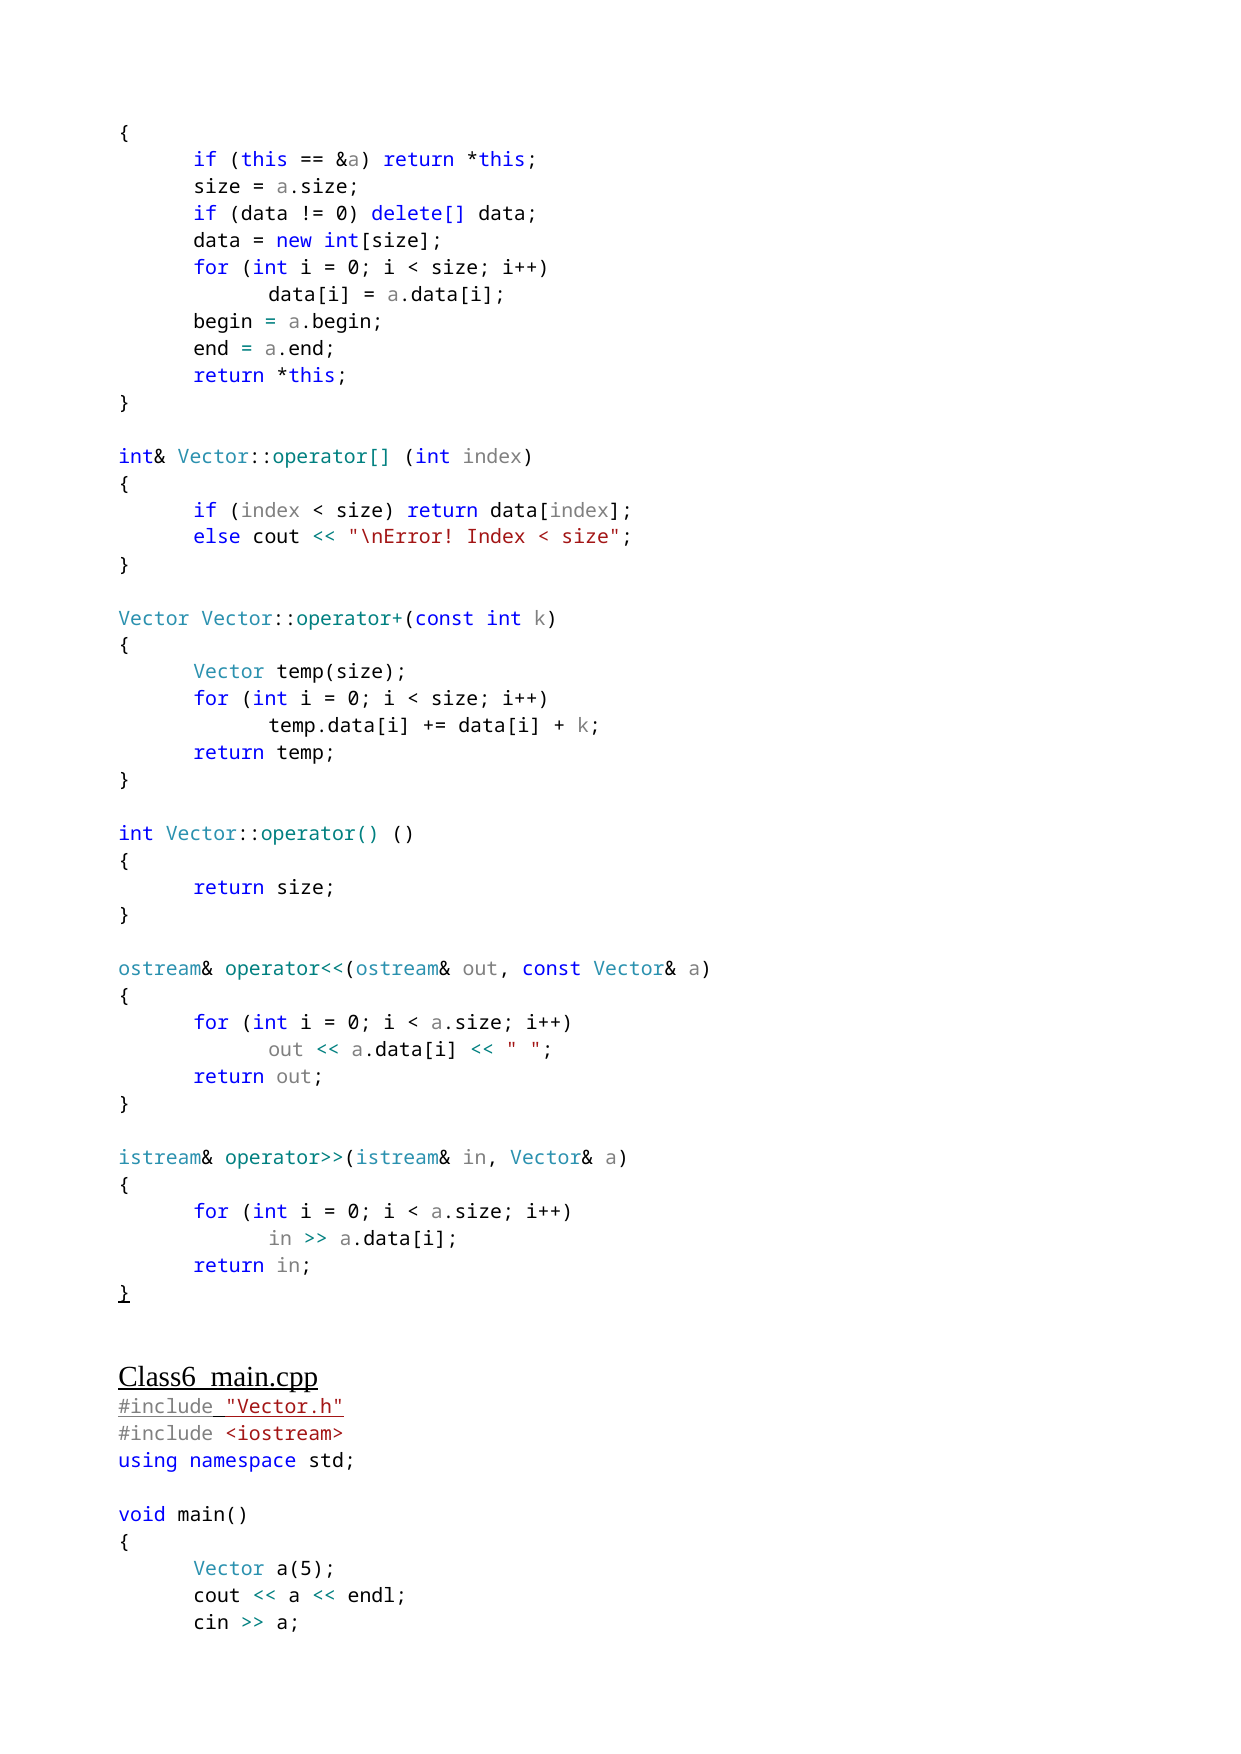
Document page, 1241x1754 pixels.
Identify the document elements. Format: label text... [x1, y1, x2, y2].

text data[i] = a.data[i]; [118, 280, 1122, 307]
text { [118, 469, 1122, 496]
text if (data != 0) delete[] data; [118, 199, 1122, 226]
text in >> a.data[i]; [118, 1224, 1122, 1251]
text for (int i = 0; i < a.size; i++) [118, 1008, 1122, 1035]
text { [118, 118, 1122, 145]
text } [118, 550, 1122, 577]
text Class6_main.cpp [118, 1359, 1122, 1393]
text Vector Vector::operator+(const int k) [118, 604, 1122, 631]
text for (int i = 0; i < size; i++) [118, 253, 1122, 280]
text using namespace std; [118, 1447, 1122, 1474]
text return size; [118, 873, 1122, 901]
text } [118, 766, 1122, 793]
text int Vector::operator() () [118, 819, 1122, 847]
text } [118, 901, 1122, 927]
text void main() [118, 1501, 1122, 1528]
text return *this; [118, 361, 1122, 388]
text ostream& operator<<(ostream& out, const Vector& a) [118, 954, 1122, 981]
text temp.data[i] += data[i] + k; [118, 712, 1122, 739]
text } [118, 1089, 1122, 1116]
text for (int i = 0; i < size; i++) [118, 685, 1122, 712]
text int& Vector::operator[] (int index) [118, 442, 1122, 469]
text } [118, 388, 1122, 415]
text if (this == &a) return *this; [118, 145, 1122, 172]
text return out; [118, 1062, 1122, 1089]
text { [118, 631, 1122, 658]
text size = a.size; [118, 172, 1122, 199]
text end = a.end; [118, 334, 1122, 361]
text Vector temp(size); [118, 658, 1122, 685]
text data = new int[size]; [118, 226, 1122, 253]
text cout << a << endl; [118, 1582, 1122, 1608]
text } [118, 1278, 1122, 1305]
text else cout << "\nError! Index < size"; [118, 523, 1122, 550]
text { [118, 981, 1122, 1008]
text #include "Vector.h" [118, 1393, 1122, 1420]
text #include <iostream> [118, 1420, 1122, 1447]
text out << a.data[i] << " "; [118, 1035, 1122, 1062]
text if (index < size) return data[index]; [118, 496, 1122, 523]
text return temp; [118, 739, 1122, 766]
text { [118, 847, 1122, 873]
text { [118, 1528, 1122, 1554]
text { [118, 1170, 1122, 1197]
text begin = a.begin; [118, 307, 1122, 334]
text Vector a(5); [118, 1554, 1122, 1582]
text for (int i = 0; i < a.size; i++) [118, 1197, 1122, 1224]
text istream& operator>>(istream& in, Vector& a) [118, 1143, 1122, 1170]
text return in; [118, 1251, 1122, 1278]
text cin >> a; [118, 1608, 1122, 1636]
